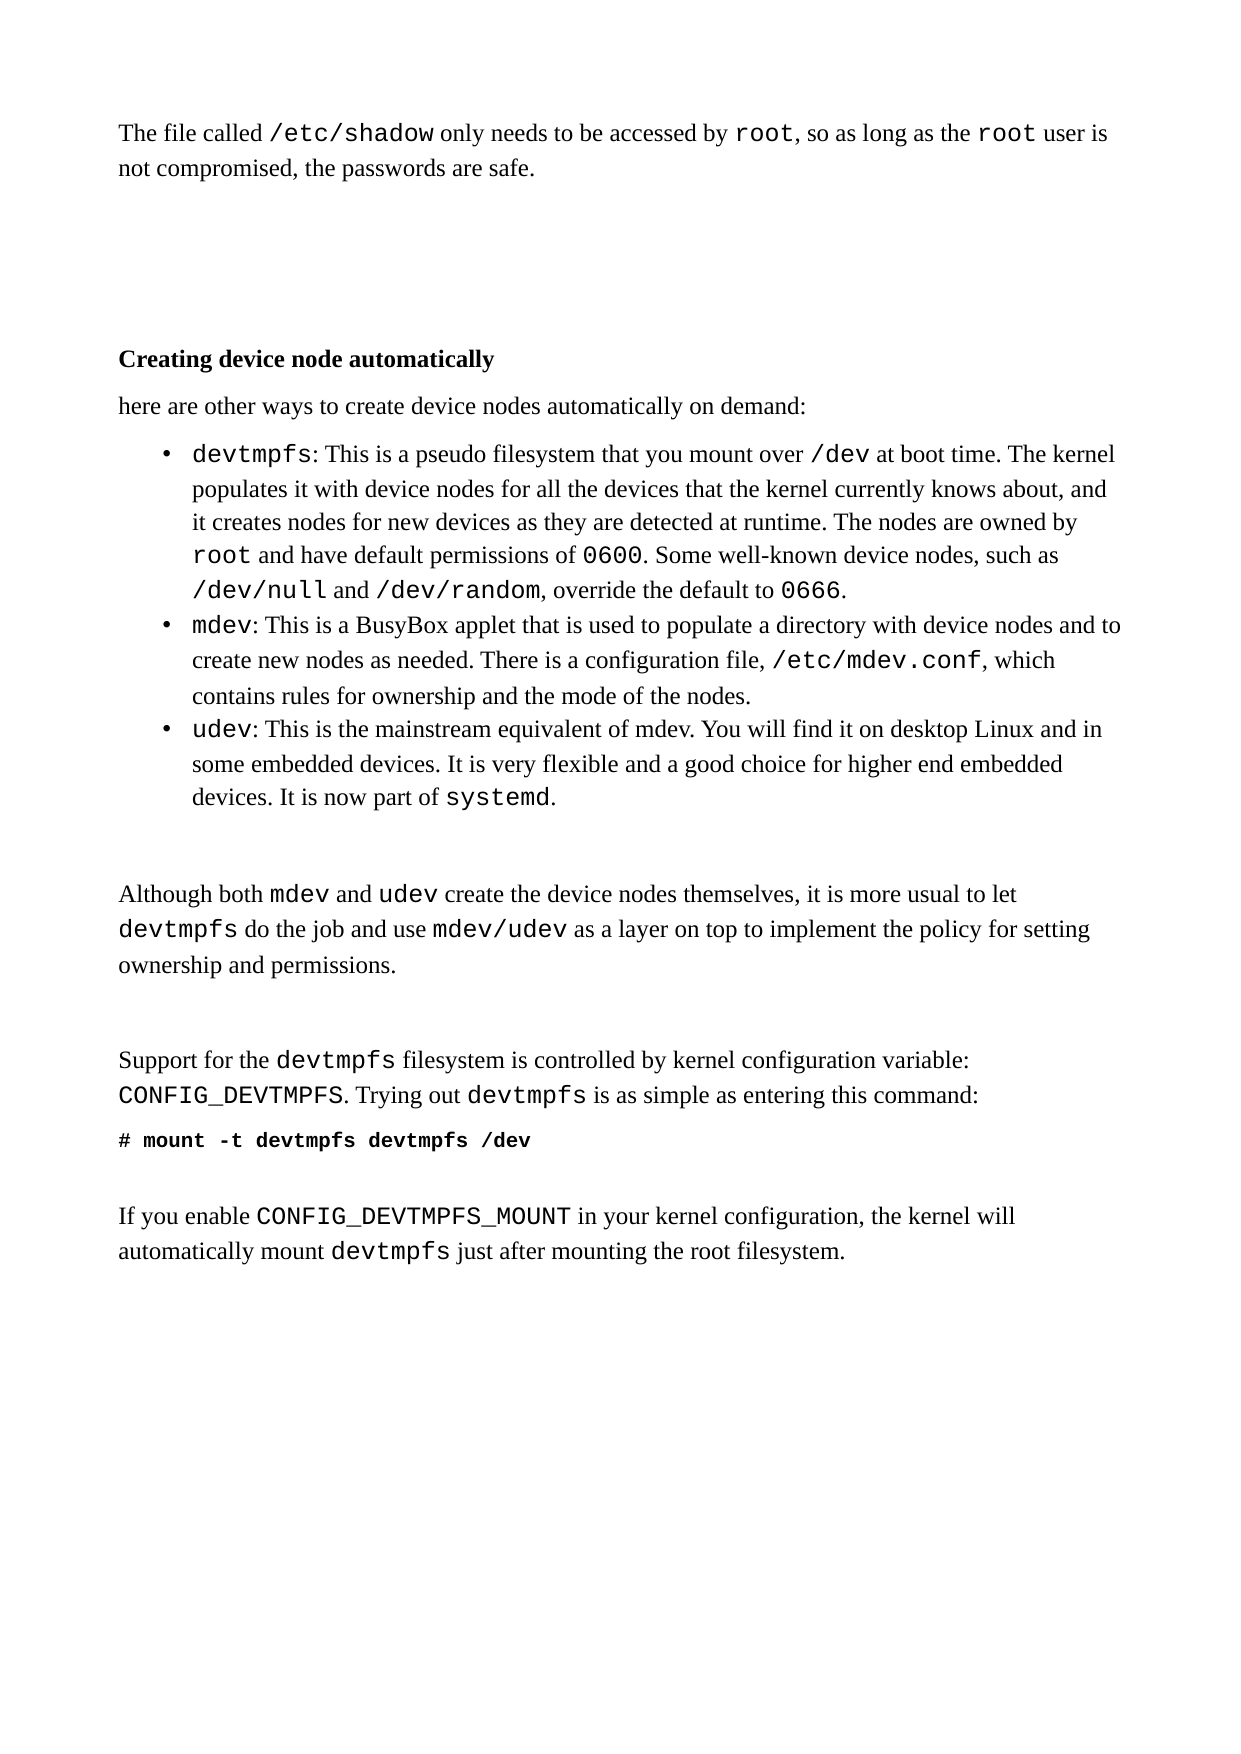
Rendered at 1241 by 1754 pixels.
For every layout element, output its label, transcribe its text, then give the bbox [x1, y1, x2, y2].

list mdev: This is a BusyBox applet that is used to populate a directory with device nodes and to create new nodes as needed. There is a configuration file, /etc/mdev.conf, which contains rules for ownership and the mode of the nodes. [162, 611, 1122, 709]
list udev: This is the mainstream equivalent of mdev. You will find it on desktop Linux and in some embedded devices. It is very flexible and a good choice for higher end embedded devices. It is now part of systemd. [162, 714, 1122, 813]
text Support for the devtmpfs filesystem is controlled by kernel configuration variable: CONFIG_DEVTMPFS. Trying out devtmpfs is as simple as entering this command: [118, 1045, 1122, 1111]
text Although both mdev and udev create the device nodes themselves, it is more usual to let devtmpfs do the job and use mdev/udev as a layer on top to implement the policy for setting ownership and permissions. [118, 879, 1122, 978]
text The file called /etc/shadow only needs to be accessed by root, so as long as the root user is not compromised, the passwords are safe. [118, 118, 1122, 182]
text Creating device node automatically [118, 344, 1122, 372]
text If you enable CONFIG_DEVTMPFS_MOUNT in your kernel configuration, the kernel will automatically mount devtmpfs just after mounting the root filesystem. [118, 1201, 1122, 1267]
list devtmpfs: This is a pseudo filesystem that you mount over /dev at boot time. The kernel populates it with device nodes for all the devices that the kernel currently knows about, and it creates nodes for new devices as they are detected at runtime. The nodes are owned by root and have default permissions of 0600. Some well-known device nodes, such as /dev/null and /dev/random, override the default to 0666. [162, 439, 1122, 606]
text # mount -t devtmpfs devtmpfs /dev [118, 1130, 1122, 1154]
text here are other ways to create device nodes automatically on demand: [118, 391, 1122, 420]
